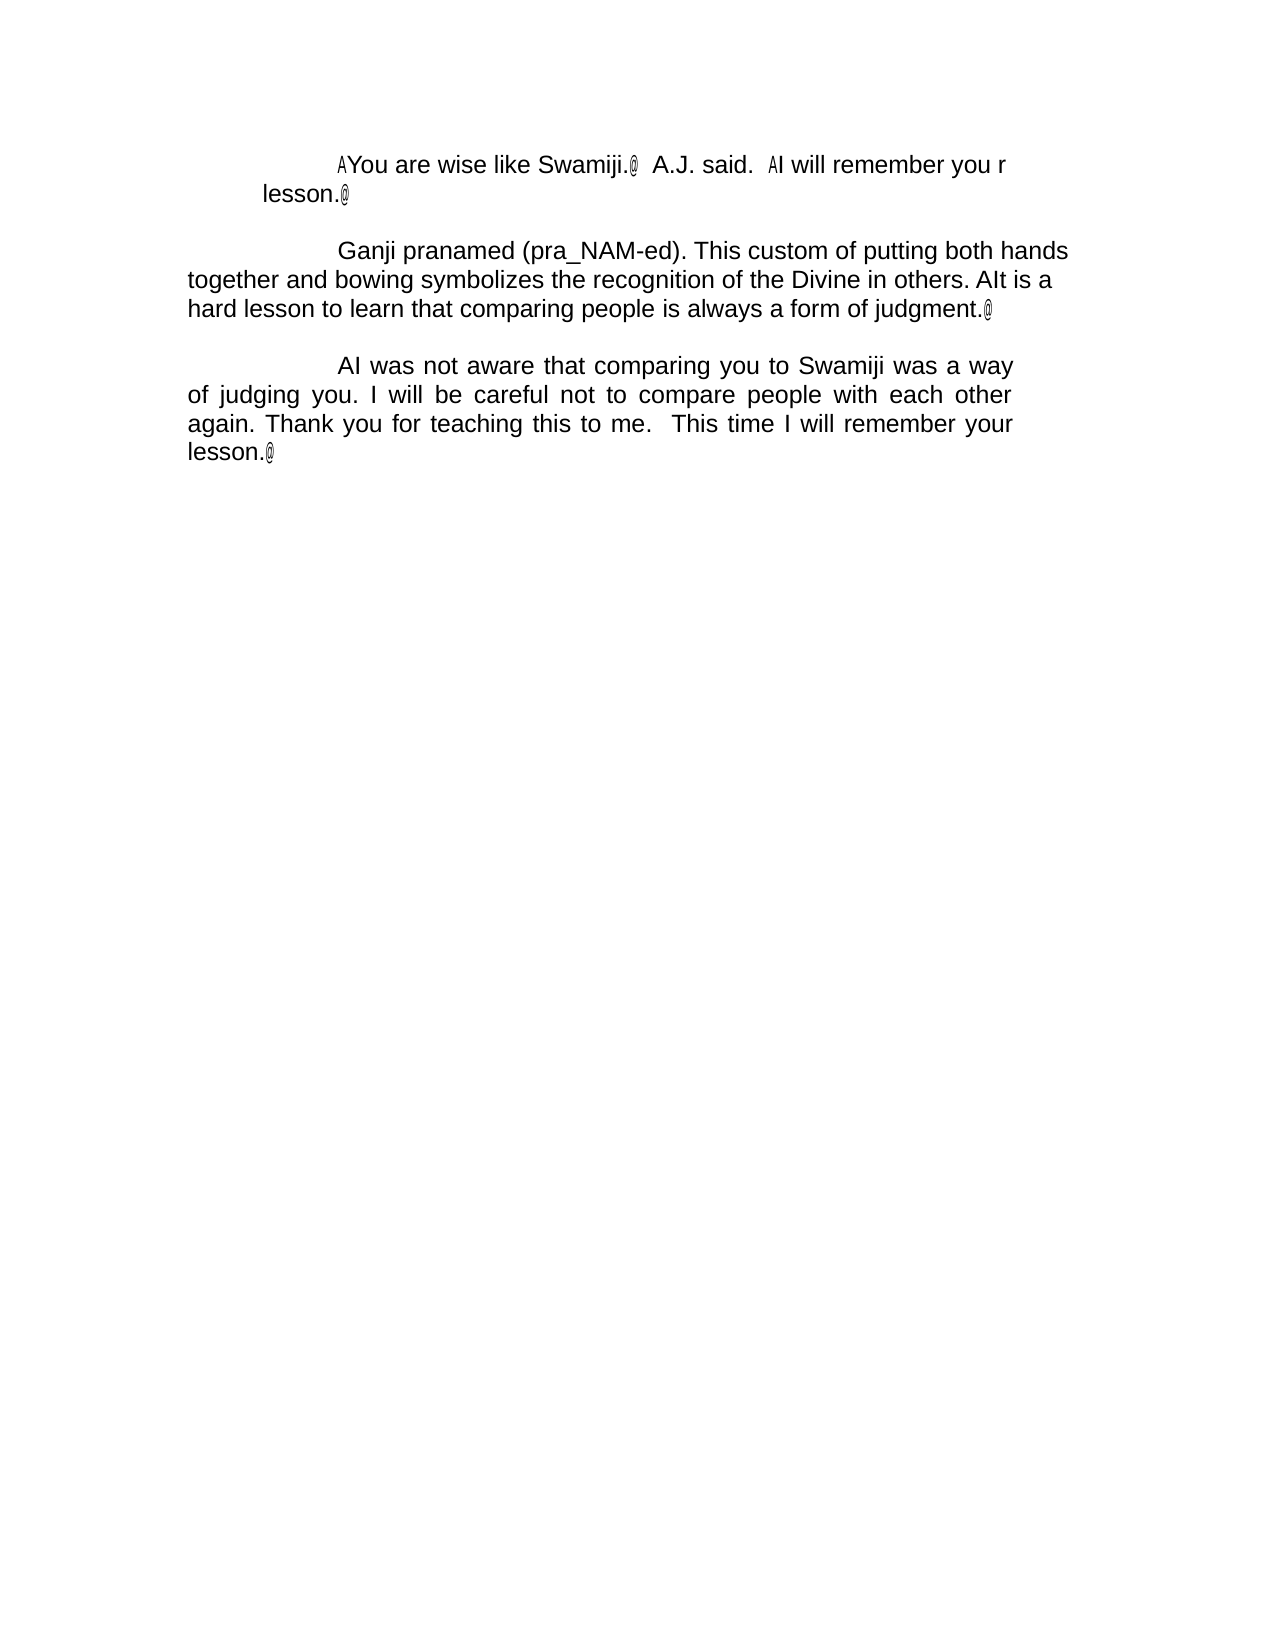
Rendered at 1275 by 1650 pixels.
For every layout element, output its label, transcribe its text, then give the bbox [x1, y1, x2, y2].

text Ganji pranamed (pra_NAM-ed). This custom of putting both hands together and bowing symbolizes the recognition of the Divine in others. AIt is a hard lesson to learn that comparing people is always a form of judgment.@ [187, 236, 1100, 322]
text AI was not aware that comparing you to Swamiji was a way of judging you. I will be careful not to compare people with each other again. Thank you for teaching this to me. This time I will remember your lesson.@ [187, 351, 1013, 466]
text AYou are wise like Swamiji.@ A.J. said. AI will remember you r lesson.@ [262, 150, 1084, 207]
